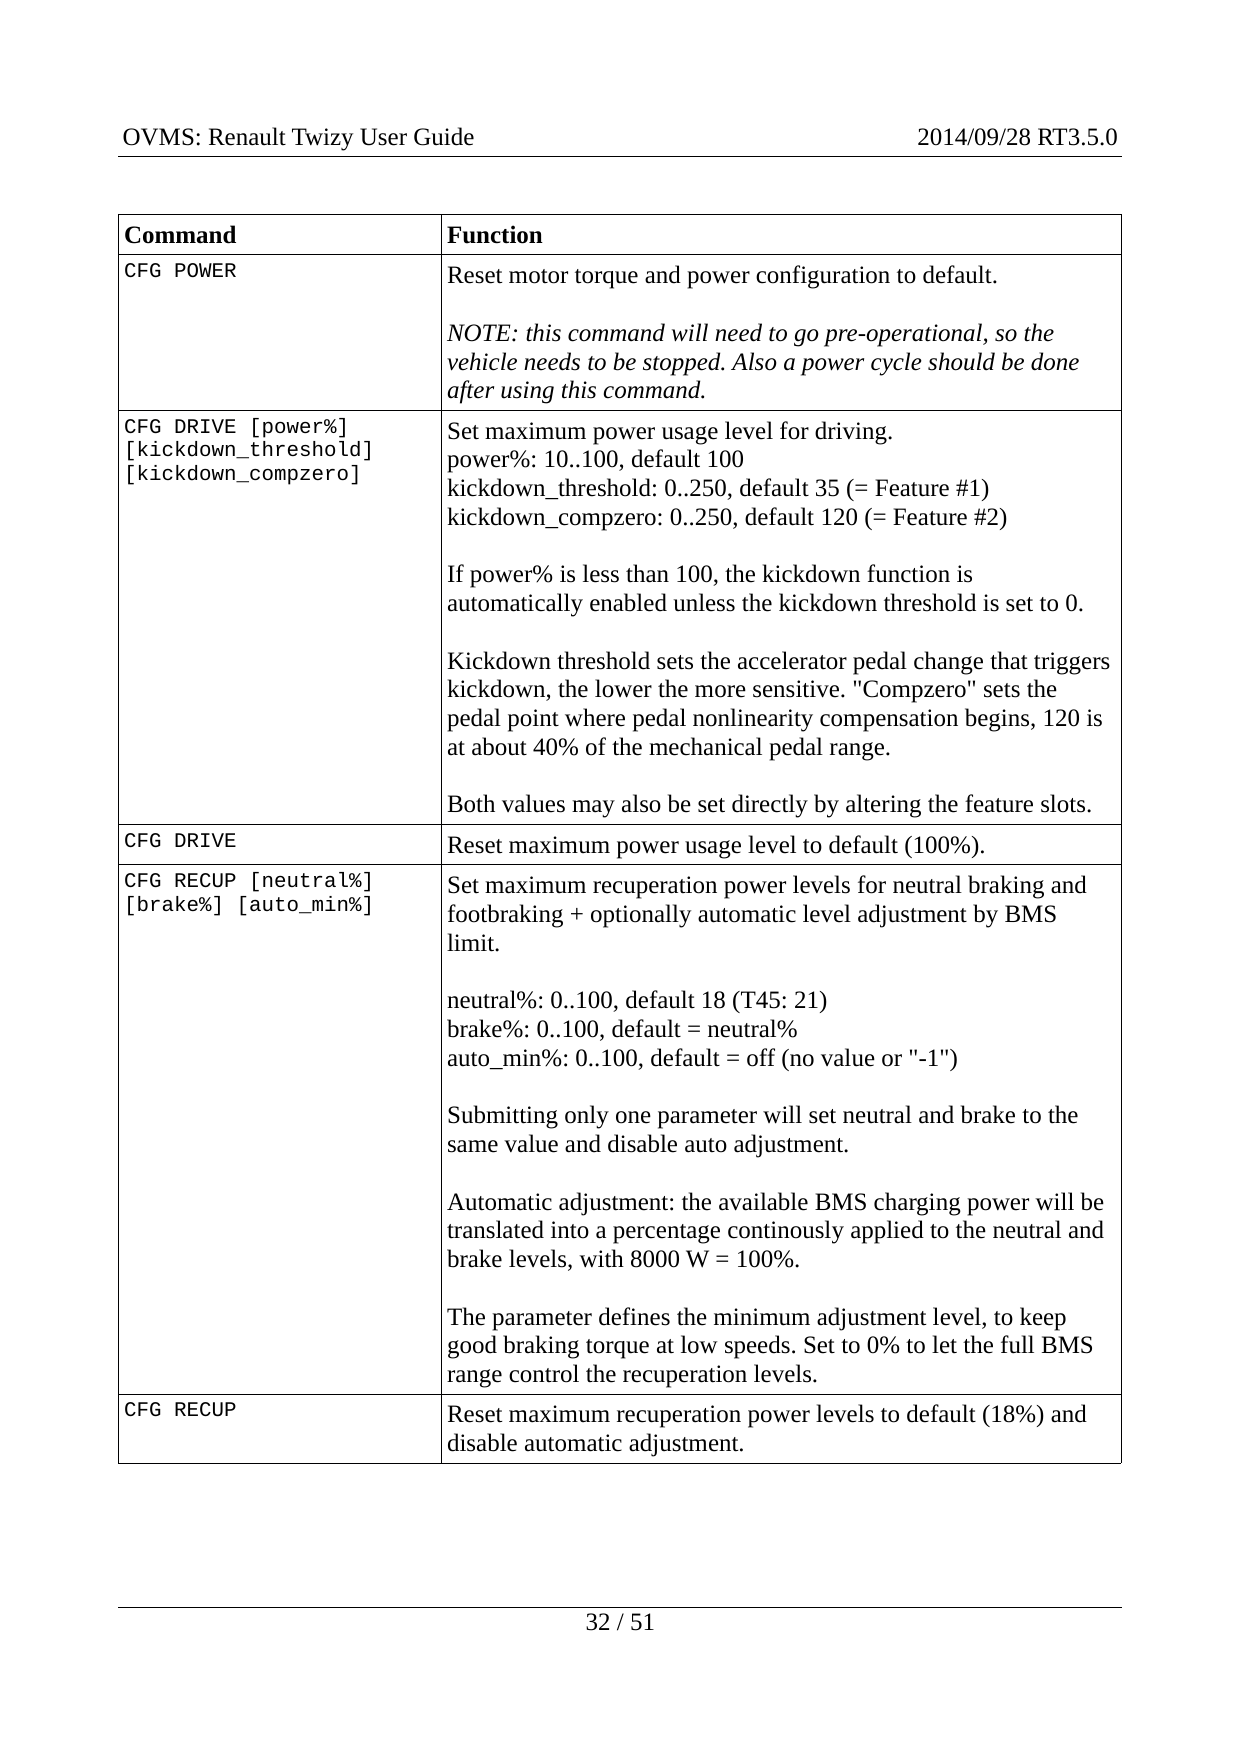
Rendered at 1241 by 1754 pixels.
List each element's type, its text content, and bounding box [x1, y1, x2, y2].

table_cell CFG DRIVE [power%] [kickdown_threshold] [kickdown_compzero] [119, 411, 441, 824]
table_cell CFG RECUP [119, 1395, 441, 1463]
table_cell CFG DRIVE [119, 825, 441, 864]
table_cell CFG RECUP [neutral%] [brake%] [auto_min%] [119, 865, 441, 1393]
table_cell Set maximum power usage level for driving. power%: 10..100, default 100 kickdown_threshold: 0..250, default 35 (= Feature #1) kickdown_compzero: 0..250, default 120 (= Feature #2) If power% is less than 100, the kickdown function is automatically enabled unless the kickdown threshold is set to 0. Kickdown threshold sets the accelerator pedal change that triggers kickdown, the lower the more sensitive. "Compzero" sets the pedal point where pedal nonlinearity compensation begins, 120 is at about 40% of the mechanical pedal range. Both values may also be set directly by altering the feature slots. [442, 411, 1121, 824]
table_header Function [442, 215, 1121, 254]
table_cell Reset maximum recuperation power levels to default (18%) and disable automatic adjustment. [442, 1395, 1121, 1463]
table_cell Reset maximum power usage level to default (100%). [442, 825, 1121, 864]
table_cell Set maximum recuperation power levels for neutral braking and footbraking + optionally automatic level adjustment by BMS limit. neutral%: 0..100, default 18 (T45: 21) brake%: 0..100, default = neutral% auto_min%: 0..100, default = off (no value or "-1") Submitting only one parameter will set neutral and brake to the same value and disable auto adjustment. Automatic adjustment: the available BMS charging power will be translated into a percentage continously applied to the neutral and brake levels, with 8000 W = 100%. The parameter defines the minimum adjustment level, to keep good braking torque at low speeds. Set to 0% to let the full BMS range control the recuperation levels. [442, 865, 1121, 1393]
table_cell Reset motor torque and power configuration to default. NOTE: this command will need to go pre-operational, so the vehicle needs to be stopped. Also a power cycle should be done after using this command. [442, 255, 1121, 410]
table_header Command [119, 215, 441, 254]
table_cell CFG POWER [119, 255, 441, 410]
